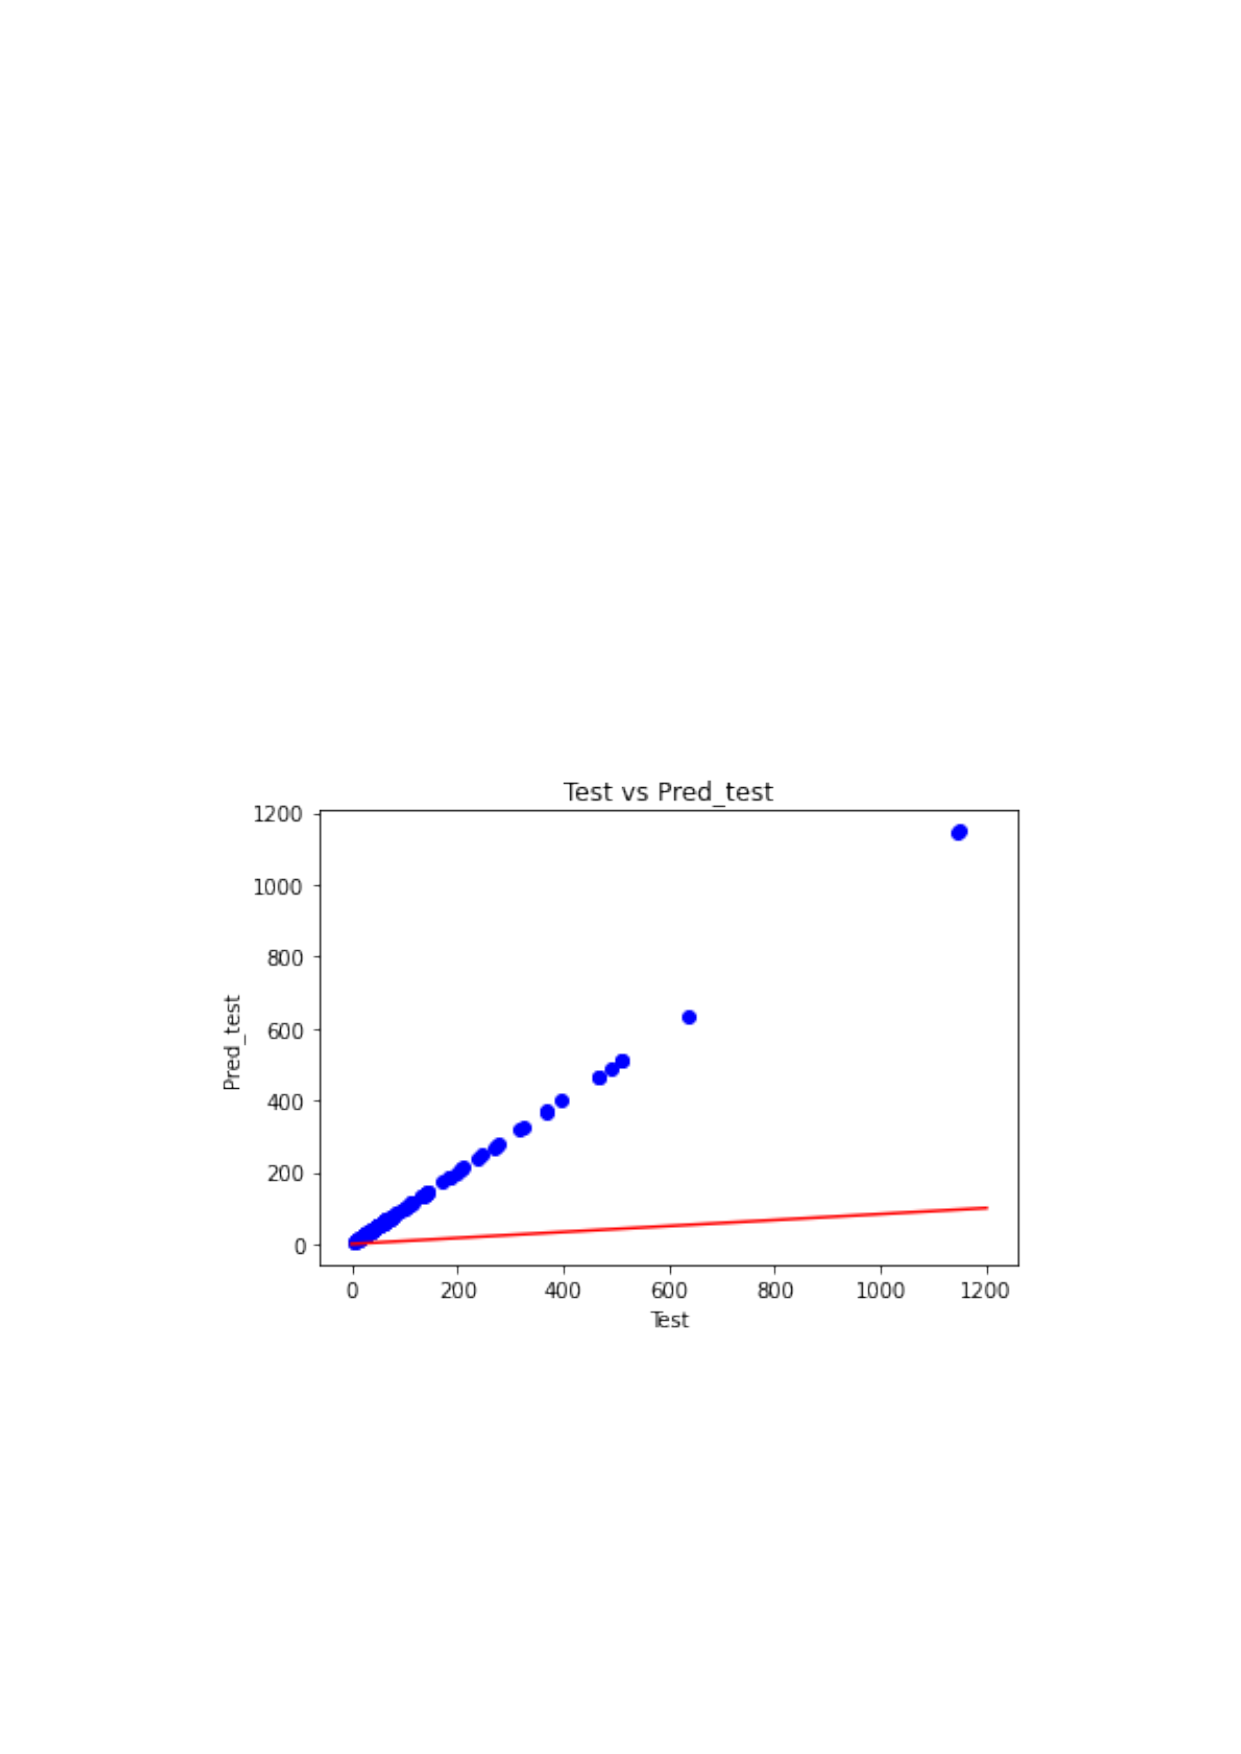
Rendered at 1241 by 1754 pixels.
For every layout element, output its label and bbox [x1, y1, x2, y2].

picture [207, 765, 1033, 1345]
